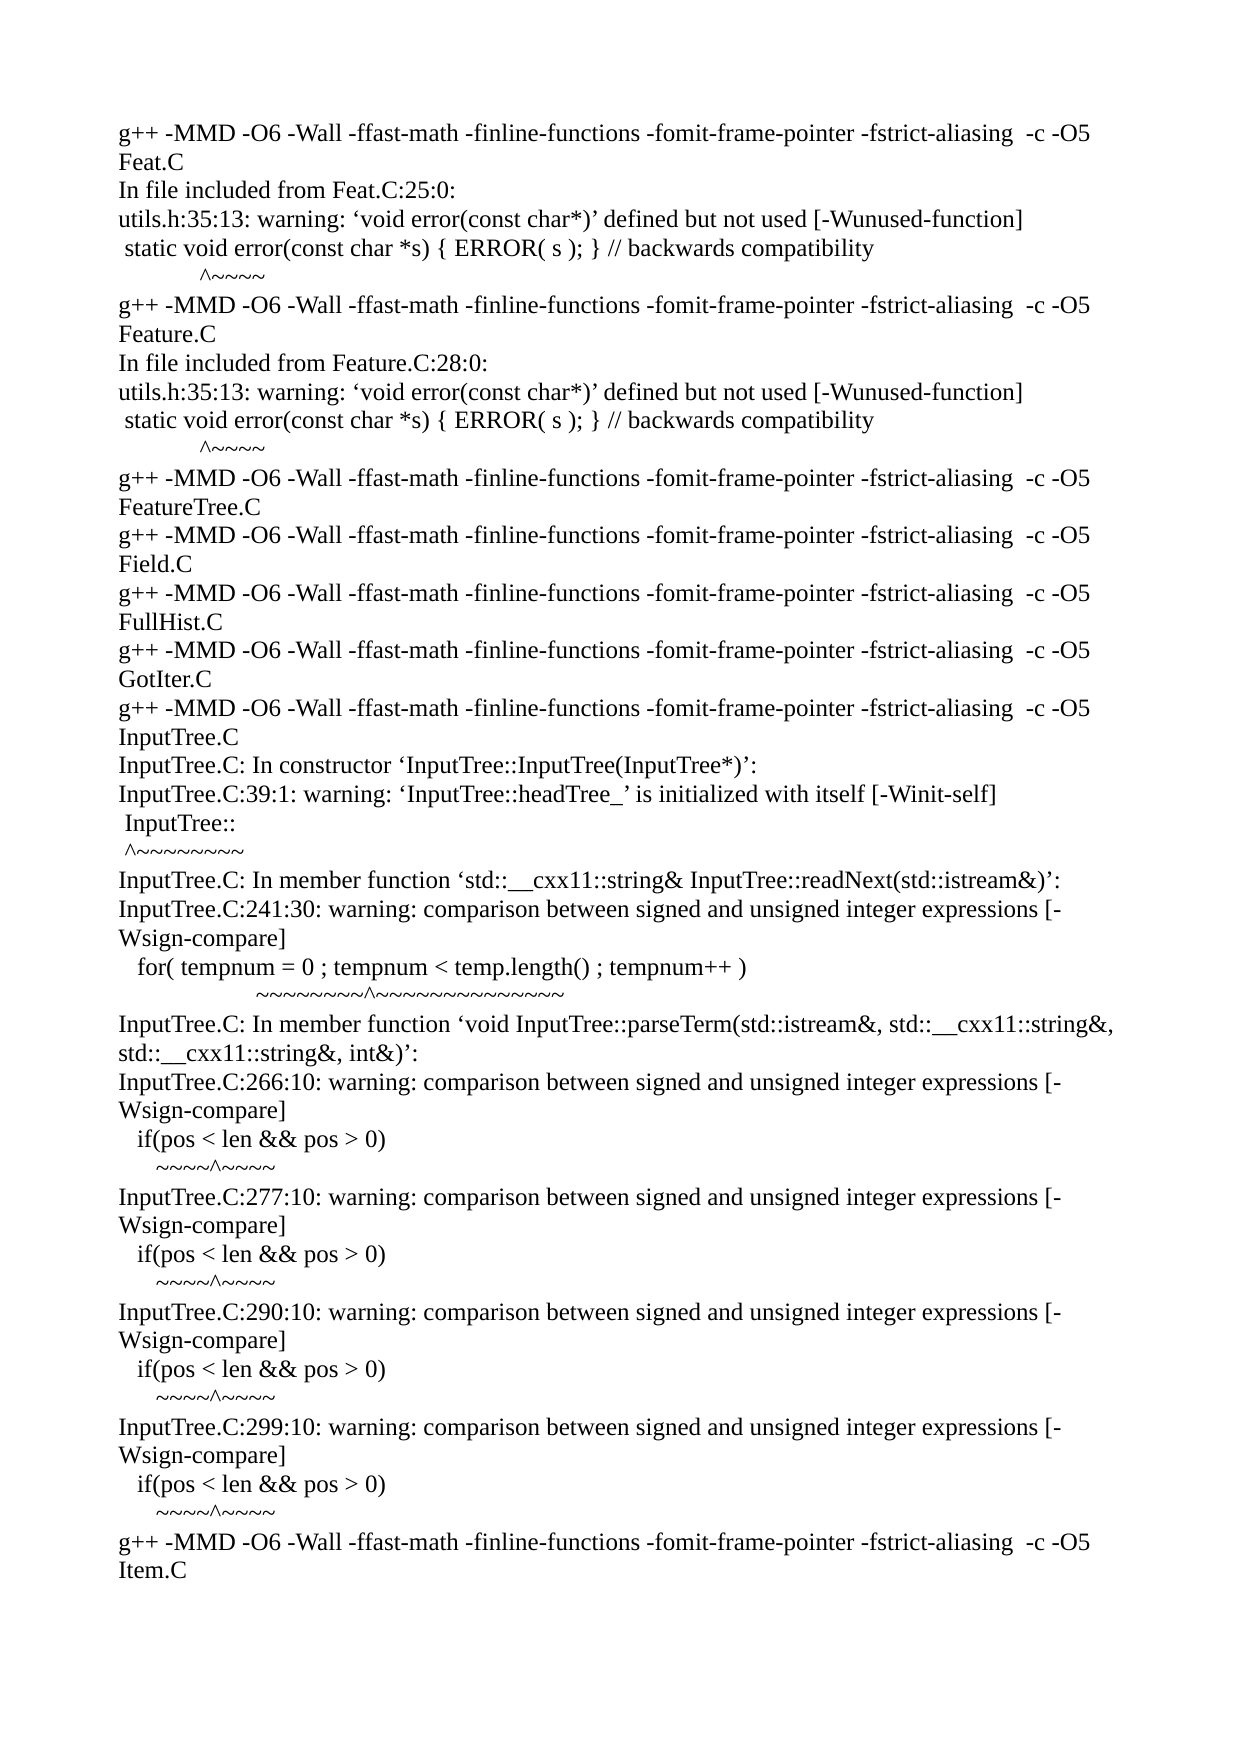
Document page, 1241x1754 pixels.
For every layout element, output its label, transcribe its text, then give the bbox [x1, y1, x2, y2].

text if(pos < len && pos > 0) [118, 1469, 1122, 1498]
text InputTree.C:266:10: warning: comparison between signed and unsigned integer expressions [-Wsign-compare] [118, 1067, 1122, 1124]
text ^~~~~ [118, 262, 1122, 291]
text InputTree.C: In constructor ‘InputTree::InputTree(InputTree*)’: [118, 751, 1122, 779]
text ~~~~^~~~~ [118, 1383, 1122, 1412]
text if(pos < len && pos > 0) [118, 1124, 1122, 1153]
text g++ -MMD -O6 -Wall -ffast-math -finline-functions -fomit-frame-pointer -fstrict-aliasing -c -O5 Feat.C [118, 118, 1122, 176]
text static void error(const char *s) { ERROR( s ); } // backwards compatibility [118, 406, 1122, 434]
text InputTree.C: In member function ‘std::__cxx11::string& InputTree::readNext(std::istream&)’: [118, 866, 1122, 894]
text g++ -MMD -O6 -Wall -ffast-math -finline-functions -fomit-frame-pointer -fstrict-aliasing -c -O5 GotIter.C [118, 636, 1122, 693]
text ~~~~^~~~~ [118, 1268, 1122, 1297]
text InputTree.C:39:1: warning: ‘InputTree::headTree_’ is initialized with itself [-Winit-self] [118, 779, 1122, 808]
text utils.h:35:13: warning: ‘void error(const char*)’ defined but not used [-Wunused-function] [118, 204, 1122, 233]
text InputTree.C:290:10: warning: comparison between signed and unsigned integer expressions [-Wsign-compare] [118, 1297, 1122, 1354]
text ^~~~~~~~~ [118, 837, 1122, 866]
text g++ -MMD -O6 -Wall -ffast-math -finline-functions -fomit-frame-pointer -fstrict-aliasing -c -O5 FullHist.C [118, 578, 1122, 636]
text static void error(const char *s) { ERROR( s ); } // backwards compatibility [118, 233, 1122, 262]
text g++ -MMD -O6 -Wall -ffast-math -finline-functions -fomit-frame-pointer -fstrict-aliasing -c -O5 Field.C [118, 521, 1122, 578]
text ~~~~^~~~~ [118, 1498, 1122, 1527]
text ~~~~~~~~^~~~~~~~~~~~~~~ [118, 981, 1122, 1009]
text InputTree:: [118, 808, 1122, 837]
text if(pos < len && pos > 0) [118, 1354, 1122, 1383]
text if(pos < len && pos > 0) [118, 1239, 1122, 1268]
text g++ -MMD -O6 -Wall -ffast-math -finline-functions -fomit-frame-pointer -fstrict-aliasing -c -O5 InputTree.C [118, 693, 1122, 751]
text for( tempnum = 0 ; tempnum < temp.length() ; tempnum++ ) [118, 952, 1122, 981]
text InputTree.C:277:10: warning: comparison between signed and unsigned integer expressions [-Wsign-compare] [118, 1182, 1122, 1239]
text InputTree.C:241:30: warning: comparison between signed and unsigned integer expressions [-Wsign-compare] [118, 894, 1122, 952]
text InputTree.C:299:10: warning: comparison between signed and unsigned integer expressions [-Wsign-compare] [118, 1412, 1122, 1469]
text InputTree.C: In member function ‘void InputTree::parseTerm(std::istream&, std::__cxx11::string&, std::__cxx11::string&, int&)’: [118, 1009, 1122, 1067]
text ^~~~~ [118, 434, 1122, 463]
text g++ -MMD -O6 -Wall -ffast-math -finline-functions -fomit-frame-pointer -fstrict-aliasing -c -O5 Feature.C [118, 291, 1122, 348]
text g++ -MMD -O6 -Wall -ffast-math -finline-functions -fomit-frame-pointer -fstrict-aliasing -c -O5 Item.C [118, 1527, 1122, 1584]
text g++ -MMD -O6 -Wall -ffast-math -finline-functions -fomit-frame-pointer -fstrict-aliasing -c -O5 FeatureTree.C [118, 463, 1122, 521]
text In file included from Feat.C:25:0: [118, 176, 1122, 204]
text In file included from Feature.C:28:0: [118, 348, 1122, 377]
text utils.h:35:13: warning: ‘void error(const char*)’ defined but not used [-Wunused-function] [118, 377, 1122, 406]
text ~~~~^~~~~ [118, 1153, 1122, 1182]
